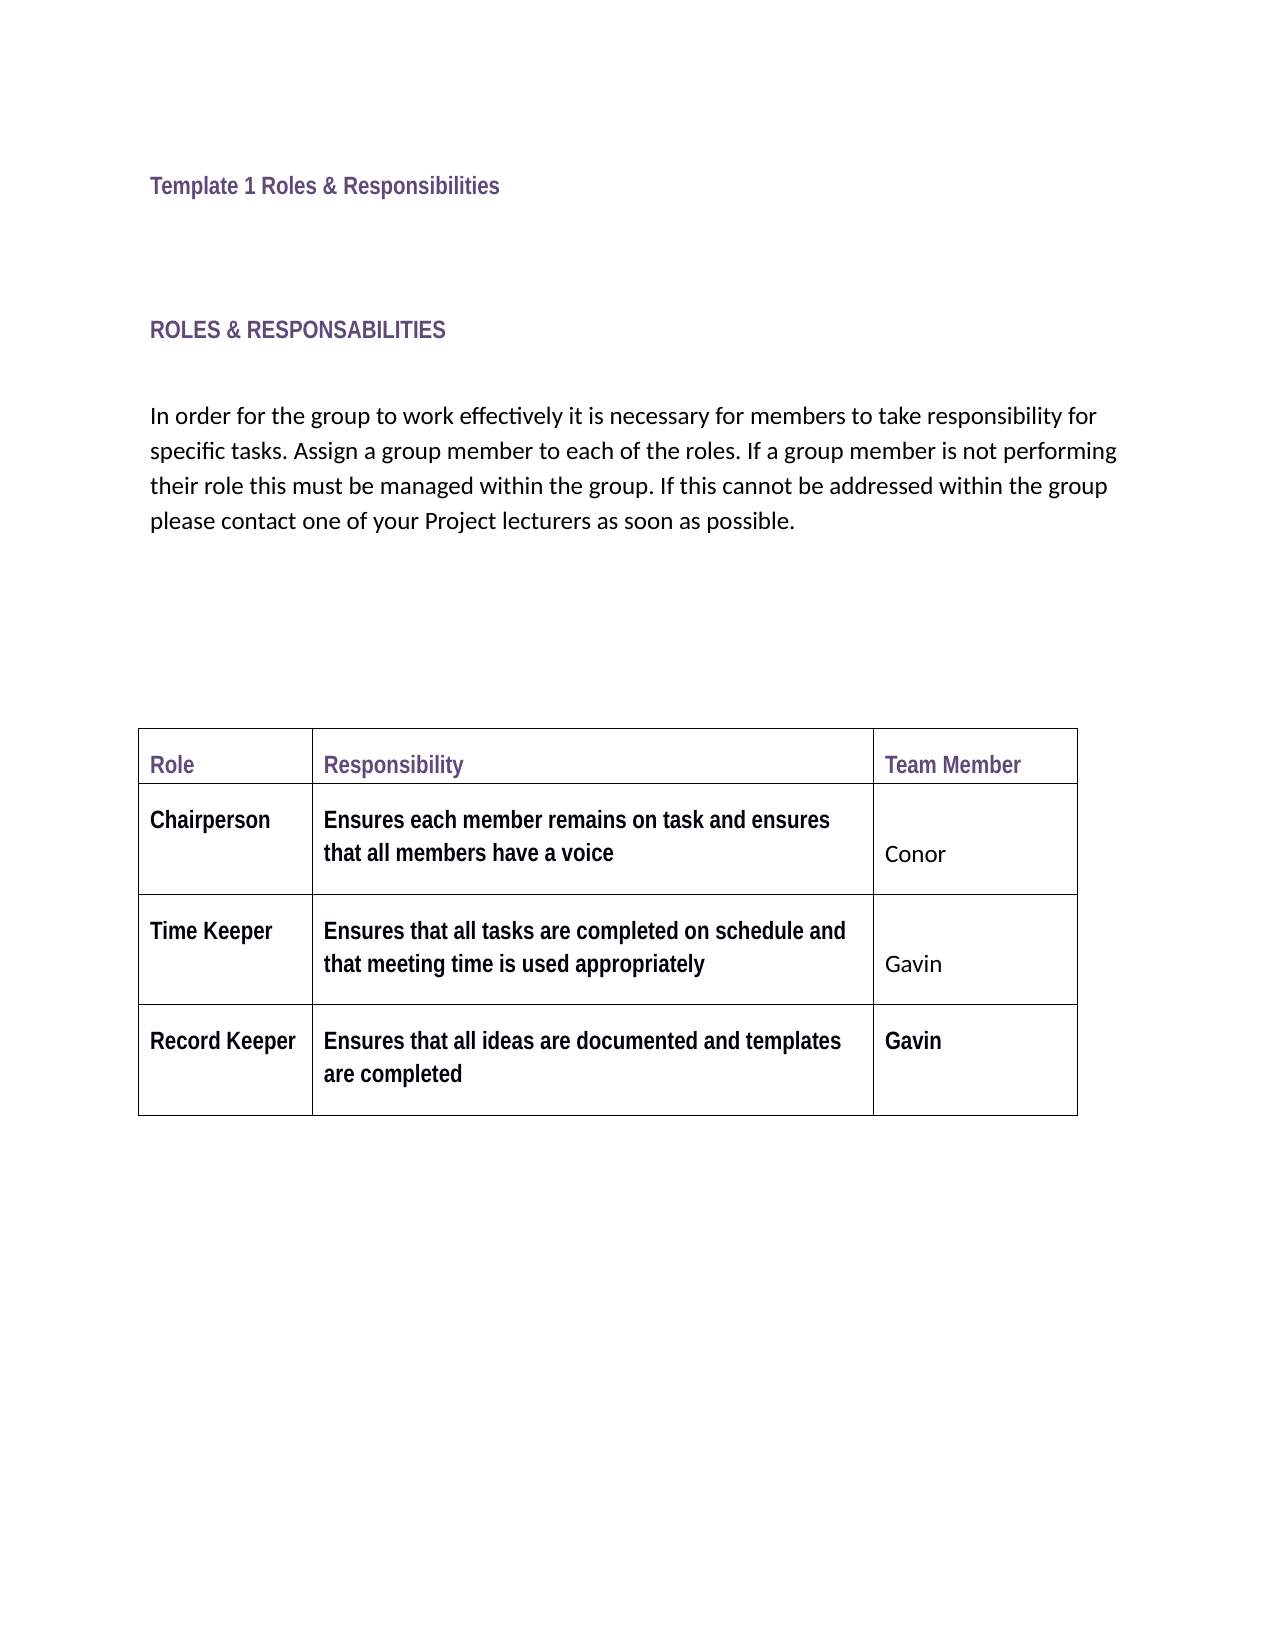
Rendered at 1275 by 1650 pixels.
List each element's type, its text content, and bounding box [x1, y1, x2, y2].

text Roles & Responsabilities [150, 315, 1125, 344]
table_cell Ensures that all ideas are documented and templates are completed [313, 1005, 873, 1114]
table_cell Conor [874, 784, 1077, 894]
table_cell Ensures each member remains on task and ensures that all members have a voice [313, 784, 873, 894]
table_header Responsibility [313, 729, 873, 783]
table_cell Chairperson [139, 784, 312, 894]
table_cell Time Keeper [139, 895, 312, 1004]
table_cell Gavin [874, 1005, 1077, 1114]
table_cell Record Keeper [139, 1005, 312, 1114]
text In order for the group to work effectively it is necessary for members to take responsibility for specific tasks. Assign a group member to each of the roles. If a group member is not performing their role this must be managed within the group. If this cannot be addressed within the group please contact one of your Project lecturers as soon as possible. [150, 400, 1125, 535]
table_cell Ensures that all tasks are completed on schedule and that meeting time is used appropriately [313, 895, 873, 1004]
table_header Team Member [874, 729, 1077, 783]
subtitle Template 1 Roles & Responsibilities [150, 171, 1125, 199]
table_cell Gavin [874, 895, 1077, 1004]
table_header Role [139, 729, 312, 783]
